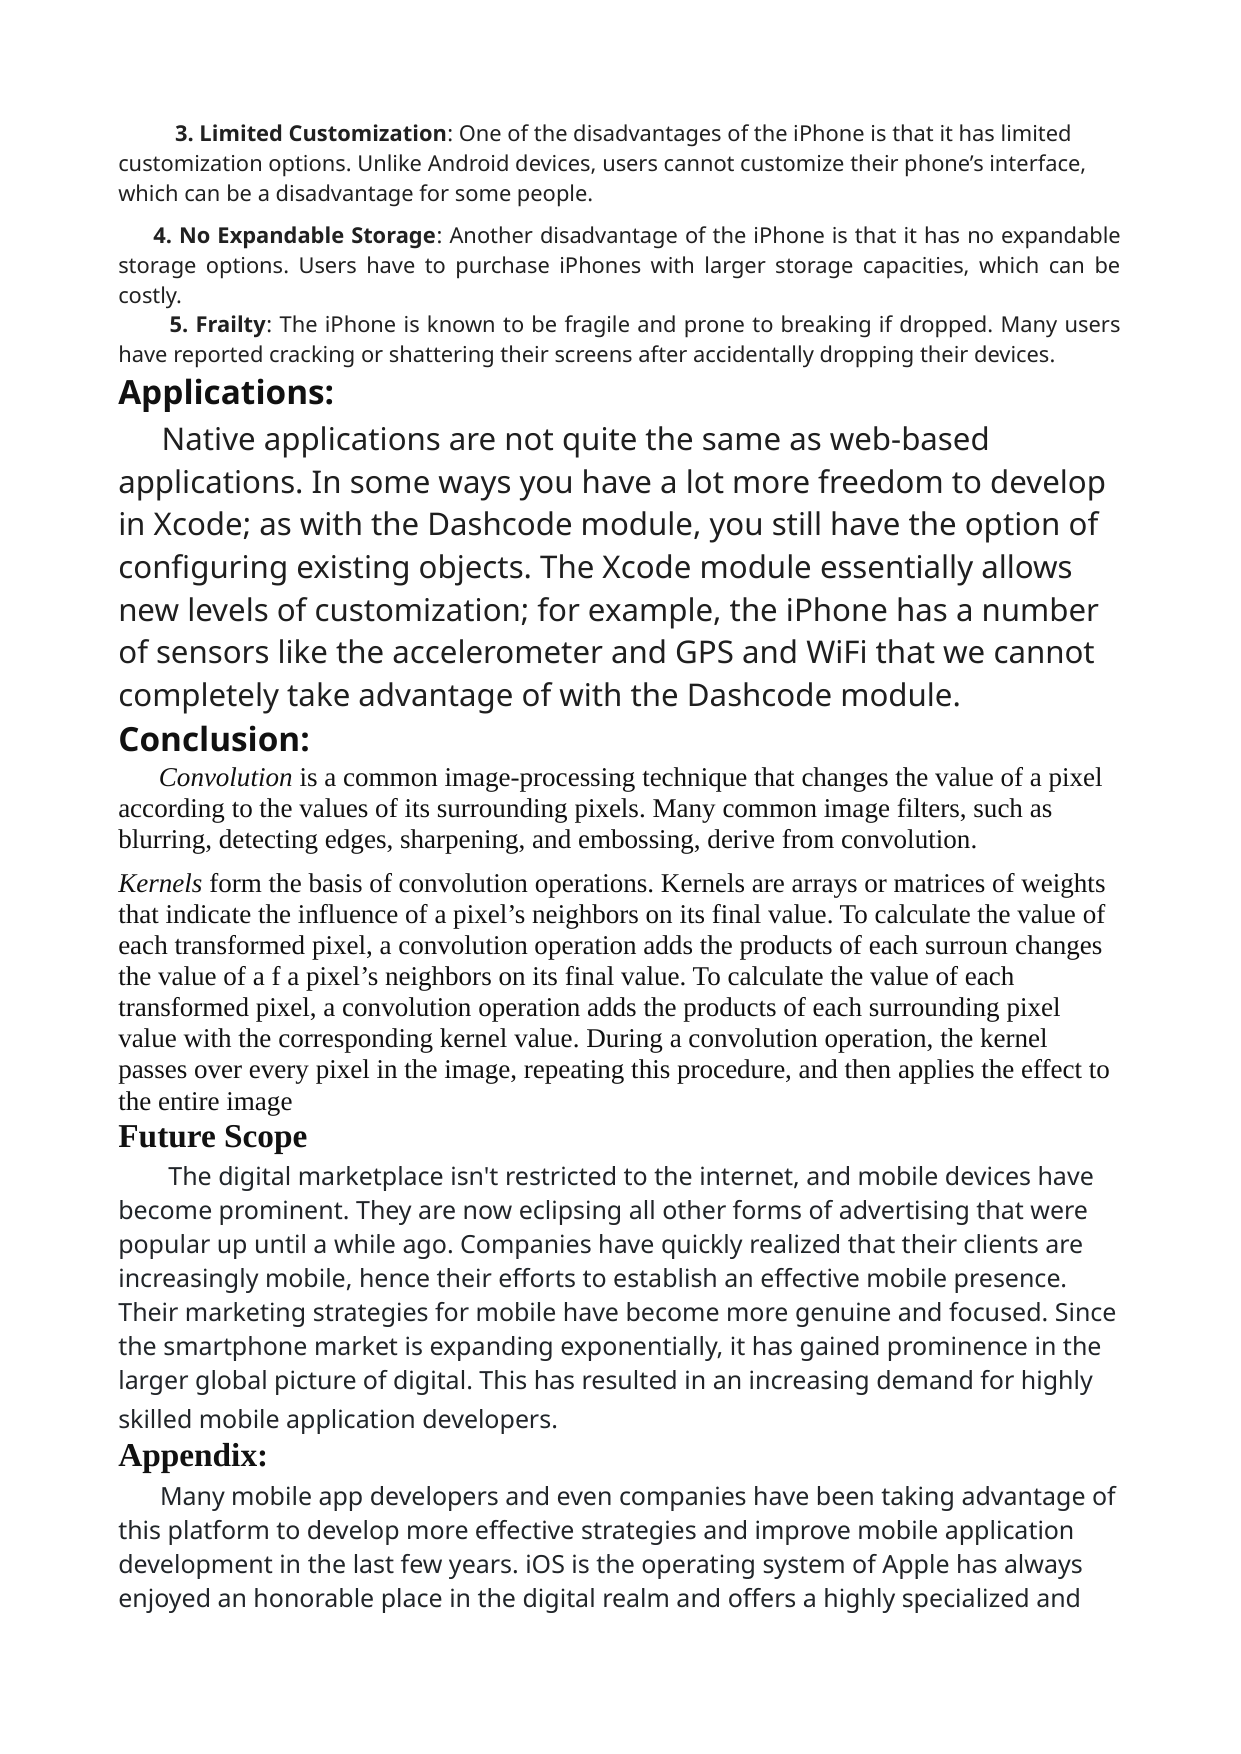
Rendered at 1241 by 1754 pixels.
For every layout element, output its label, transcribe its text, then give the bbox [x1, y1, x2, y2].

text Conclusion: [118, 715, 1122, 761]
text The digital marketplace isn't restricted to the internet, and mobile devices have become prominent. They are now eclipsing all other forms of advertising that were popular up until a while ago. Companies have quickly realized that their clients are increasingly mobile, hence their efforts to establish an effective mobile presence. Their marketing strategies for mobile have become more genuine and focused. Since the smartphone market is expanding exponentially, it has gained prominence in the larger global picture of digital. This has resulted in an increasing demand for highly skilled mobile application developers. [118, 1154, 1122, 1436]
text Many mobile app developers and even companies have been taking advantage of this platform to develop more effective strategies and improve mobile application development in the last few years. iOS is the operating system of Apple has always enjoyed an honorable place in the digital realm and offers a highly specialized and [118, 1474, 1122, 1614]
text 4. No Expandable Storage: Another disadvantage of the iPhone is that it has no expandable storage options. Users have to purchase iPhones with larger storage capacities, which can be costly. [118, 220, 1122, 309]
text 3. Limited Customization: One of the disadvantages of the iPhone is that it has limited customization options. Unlike Android devices, users cannot customize their phone’s interface, which can be a disadvantage for some people. [118, 118, 1122, 207]
text Appendix: [118, 1436, 1122, 1474]
text Future Scope [118, 1116, 1122, 1154]
text Native applications are not quite the same as web-based applications. In some ways you have a lot more freedom to develop in Xcode; as with the Dashcode module, you still have the option of configuring existing objects. The Xcode module essentially allows new levels of customization; for example, the iPhone has a number of sensors like the accelerometer and GPS and WiFi that we cannot completely take advantage of with the Dashcode module. [118, 414, 1122, 715]
text Convolution is a common image-processing technique that changes the value of a pixel according to the values of its surrounding pixels. Many common image filters, such as blurring, detecting edges, sharpening, and embossing, derive from convolution. [118, 761, 1122, 854]
text Kernels form the basis of convolution operations. Kernels are arrays or matrices of weights that indicate the influence of a pixel’s neighbors on its final value. To calculate the value of each transformed pixel, a convolution operation adds the products of each surroun changes the value of a f a pixel’s neighbors on its final value. To calculate the value of each transformed pixel, a convolution operation adds the products of each surrounding pixel value with the corresponding kernel value. During a convolution operation, the kernel passes over every pixel in the image, repeating this procedure, and then applies the effect to the entire image [118, 867, 1122, 1116]
text 5. Frailty: The iPhone is known to be fragile and prone to breaking if dropped. Many users have reported cracking or shattering their screens after accidentally dropping their devices. [118, 309, 1122, 369]
text Applications: [118, 369, 1122, 414]
